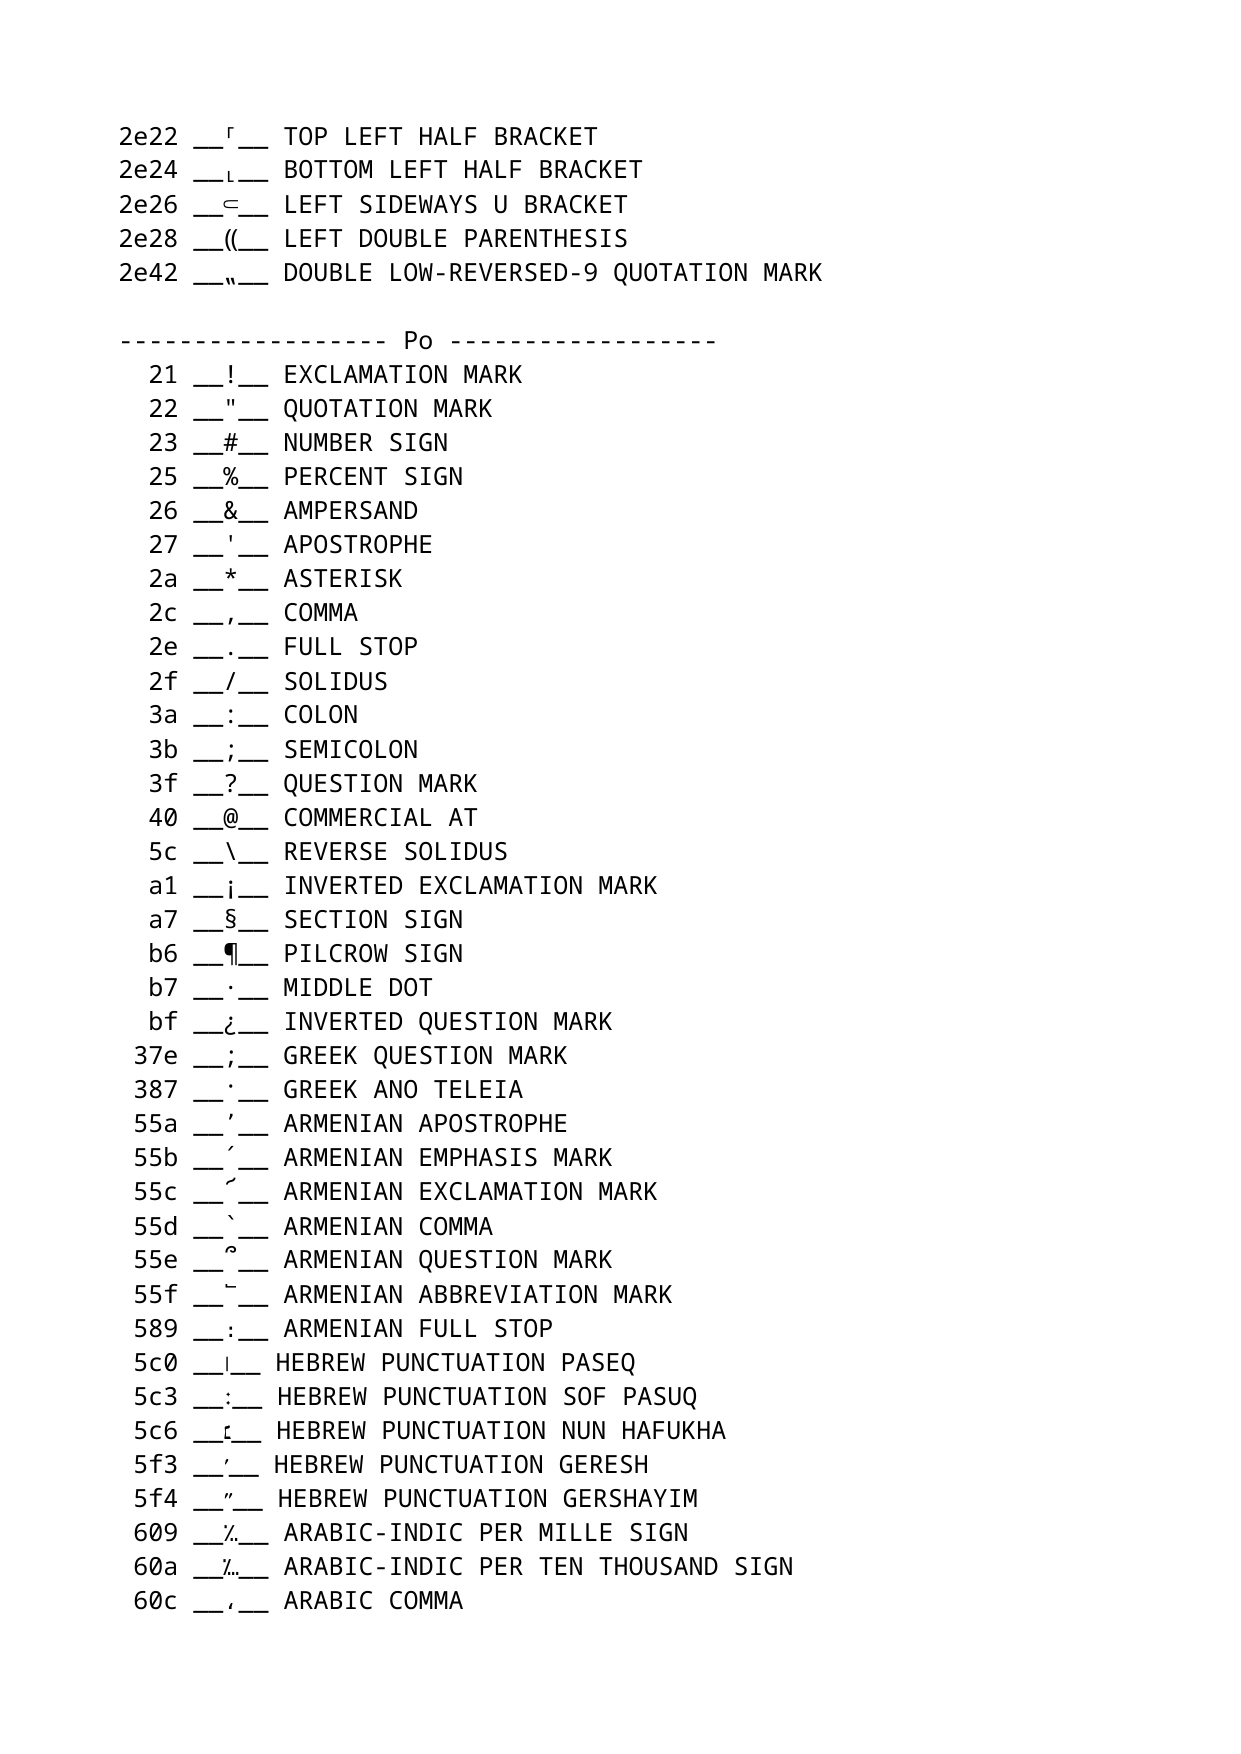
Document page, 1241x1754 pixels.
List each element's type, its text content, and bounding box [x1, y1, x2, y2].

text a1 __¡__ INVERTED EXCLAMATION MARK [118, 867, 1122, 902]
text 25 __%__ PERCENT SIGN [118, 459, 1122, 493]
text 27 __'__ APOSTROPHE [118, 527, 1122, 561]
text 2e24 __⸤__ BOTTOM LEFT HALF BRACKET [118, 152, 1122, 186]
text 26 __&__ AMPERSAND [118, 493, 1122, 527]
text 60c __،__ ARABIC COMMA [118, 1583, 1122, 1617]
text 5c3 __׃__ HEBREW PUNCTUATION SOF PASUQ [118, 1378, 1122, 1412]
text 2c __,__ COMMA [118, 595, 1122, 629]
text ------------------ Po ------------------ [118, 322, 1122, 357]
text 3a __:__ COLON [118, 697, 1122, 731]
text 40 __@__ COMMERCIAL AT [118, 799, 1122, 833]
text 55c __՜__ ARMENIAN EXCLAMATION MARK [118, 1174, 1122, 1208]
text b6 __¶__ PILCROW SIGN [118, 936, 1122, 970]
text 37e __;__ GREEK QUESTION MARK [118, 1038, 1122, 1072]
text 5c __\__ REVERSE SOLIDUS [118, 833, 1122, 867]
text 55e __՞__ ARMENIAN QUESTION MARK [118, 1242, 1122, 1276]
text 2e22 __⸢__ TOP LEFT HALF BRACKET [118, 118, 1122, 152]
text 2e28 __⸨__ LEFT DOUBLE PARENTHESIS [118, 220, 1122, 254]
text 21 __!__ EXCLAMATION MARK [118, 357, 1122, 391]
text b7 __·__ MIDDLE DOT [118, 970, 1122, 1004]
text 2f __/__ SOLIDUS [118, 663, 1122, 697]
text 5c6 __׆__ HEBREW PUNCTUATION NUN HAFUKHA [118, 1412, 1122, 1447]
text 3f __?__ QUESTION MARK [118, 765, 1122, 799]
text 23 __#__ NUMBER SIGN [118, 425, 1122, 459]
text 5f3 __׳__ HEBREW PUNCTUATION GERESH [118, 1447, 1122, 1481]
text 60a __؊__ ARABIC-INDIC PER TEN THOUSAND SIGN [118, 1549, 1122, 1583]
text 2a __*__ ASTERISK [118, 561, 1122, 595]
text 22 __"__ QUOTATION MARK [118, 391, 1122, 425]
text 2e26 __⸦__ LEFT SIDEWAYS U BRACKET [118, 186, 1122, 220]
text 55d __՝__ ARMENIAN COMMA [118, 1208, 1122, 1242]
text 2e __.__ FULL STOP [118, 629, 1122, 663]
text 609 __؉__ ARABIC-INDIC PER MILLE SIGN [118, 1515, 1122, 1549]
text 55a __՚__ ARMENIAN APOSTROPHE [118, 1106, 1122, 1140]
text 589 __։__ ARMENIAN FULL STOP [118, 1310, 1122, 1344]
text 2e42 __⹂__ DOUBLE LOW-REVERSED-9 QUOTATION MARK [118, 254, 1122, 288]
text 387 __·__ GREEK ANO TELEIA [118, 1072, 1122, 1106]
text 55b __՛__ ARMENIAN EMPHASIS MARK [118, 1140, 1122, 1174]
text 5c0 __׀__ HEBREW PUNCTUATION PASEQ [118, 1344, 1122, 1378]
text bf __¿__ INVERTED QUESTION MARK [118, 1004, 1122, 1038]
text 55f __՟__ ARMENIAN ABBREVIATION MARK [118, 1276, 1122, 1310]
text a7 __§__ SECTION SIGN [118, 902, 1122, 936]
text 5f4 __״__ HEBREW PUNCTUATION GERSHAYIM [118, 1481, 1122, 1515]
text 3b __;__ SEMICOLON [118, 731, 1122, 765]
